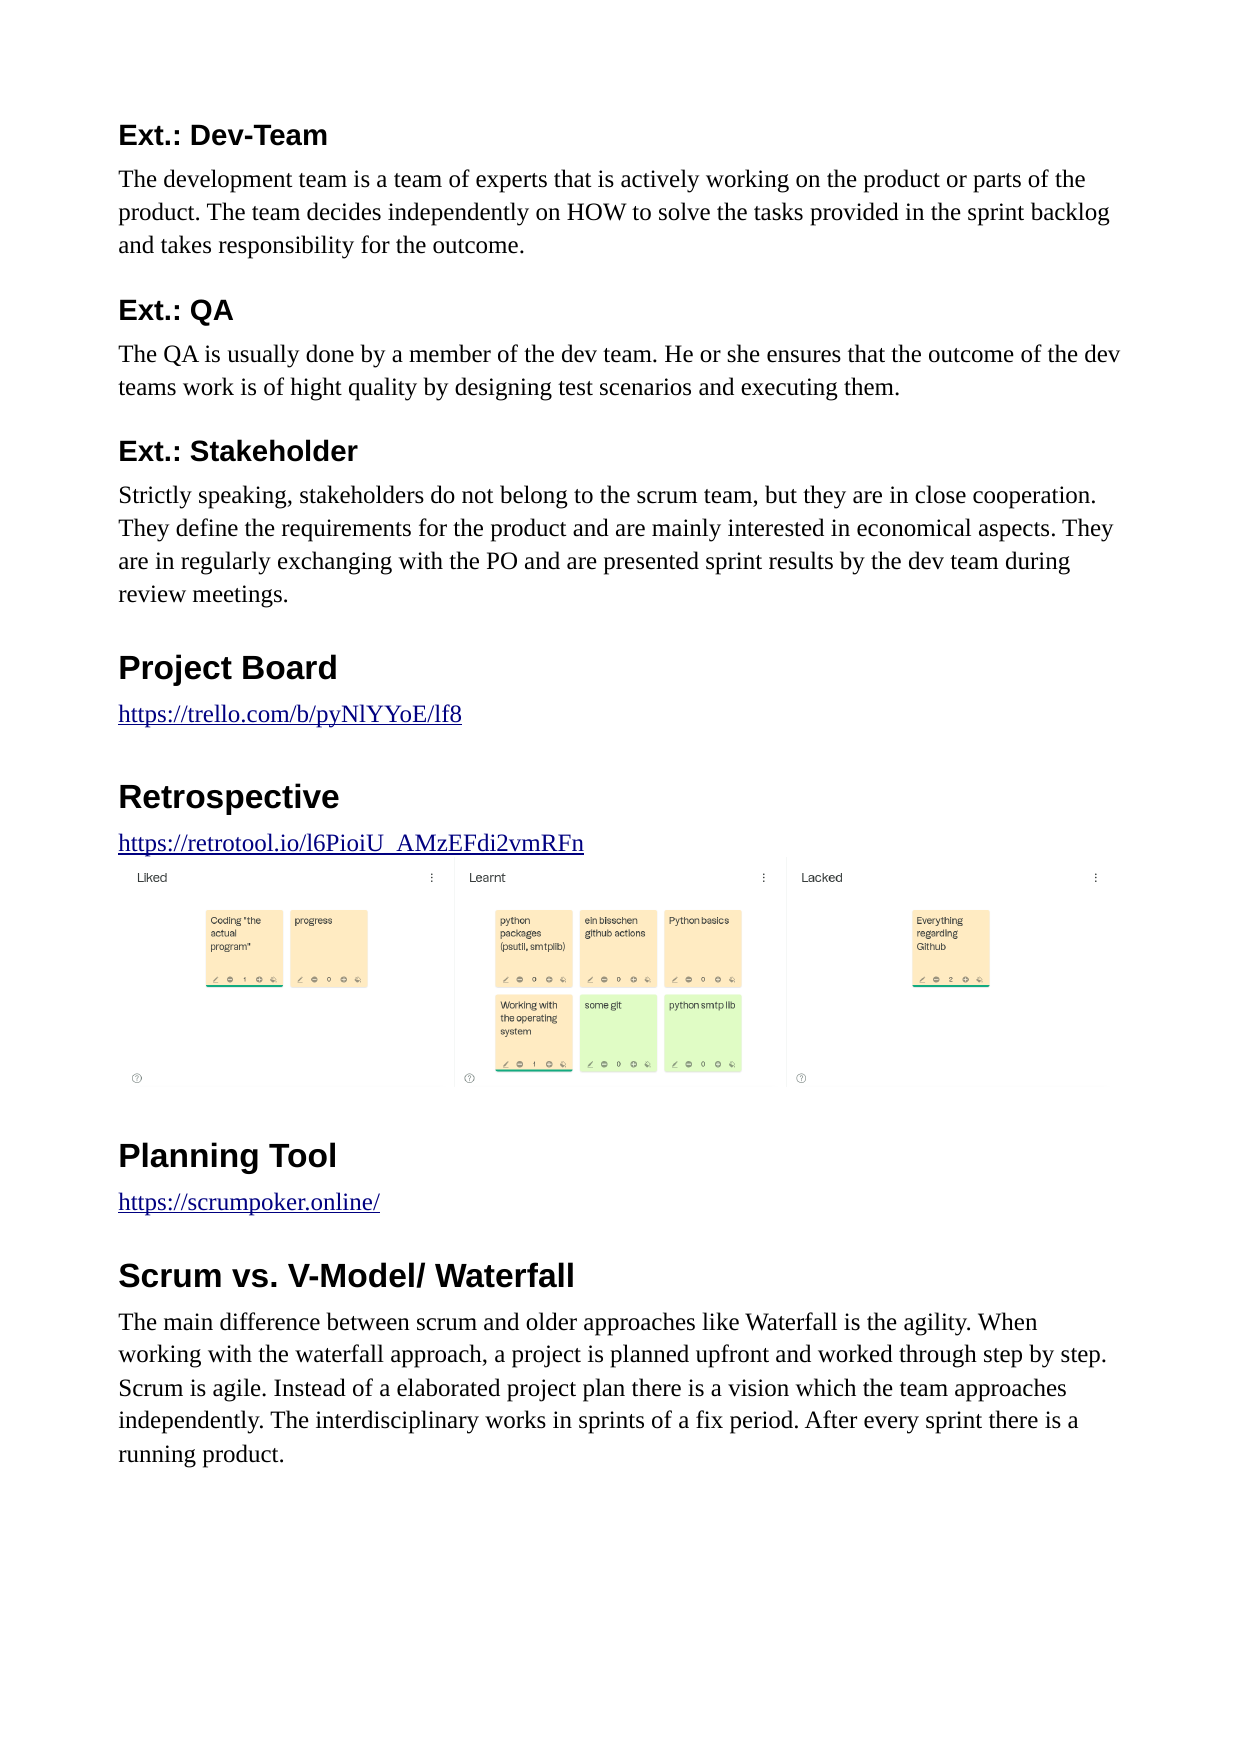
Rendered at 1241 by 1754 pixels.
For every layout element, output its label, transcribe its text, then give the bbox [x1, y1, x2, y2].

text The main difference between scrum and older approaches like Waterfall is the agility. When working with the waterfall approach, a project is planned upfront and worked through step by step. Scrum is agile. Instead of a elaborated project plan there is a vision which the team approaches independently. The interdisciplinary works in sprints of a fix period. After every sprint there is a running product. [118, 1307, 1122, 1467]
subtitle Project Board [118, 648, 1122, 686]
picture [118, 857, 1123, 1087]
subtitle Ext.: Stakeholder [118, 434, 1122, 468]
text Strictly speaking, stakeholders do not belong to the scrum team, but they are in close cooperation. They define the requirements for the product and are mainly interested in economical aspects. They are in regularly exchanging with the PO and are presented sprint results by the dev team during review meetings. [118, 480, 1122, 608]
subtitle Ext.: QA [118, 293, 1122, 326]
subtitle Scrum vs. V-Model/ Waterfall [118, 1255, 1122, 1294]
subtitle Retrospective [118, 777, 1122, 816]
text https://scrumpoker.online/ [118, 1187, 1122, 1216]
subtitle Planning Tool [118, 1136, 1122, 1174]
text https://retrotool.io/l6PioiU_AMzEFdi2vmRFn [118, 828, 1122, 857]
text The development team is a team of experts that is actively working on the product or parts of the product. The team decides independently on HOW to solve the tasks provided in the sprint backlog and takes responsibility for the outcome. [118, 164, 1122, 259]
text The QA is usually done by a member of the dev team. He or she ensures that the outcome of the dev teams work is of hight quality by designing test scenarios and executing them. [118, 339, 1122, 401]
subtitle Ext.: Dev-Team [118, 118, 1122, 152]
text https://trello.com/b/pyNlYYoE/lf8 [118, 699, 1122, 728]
